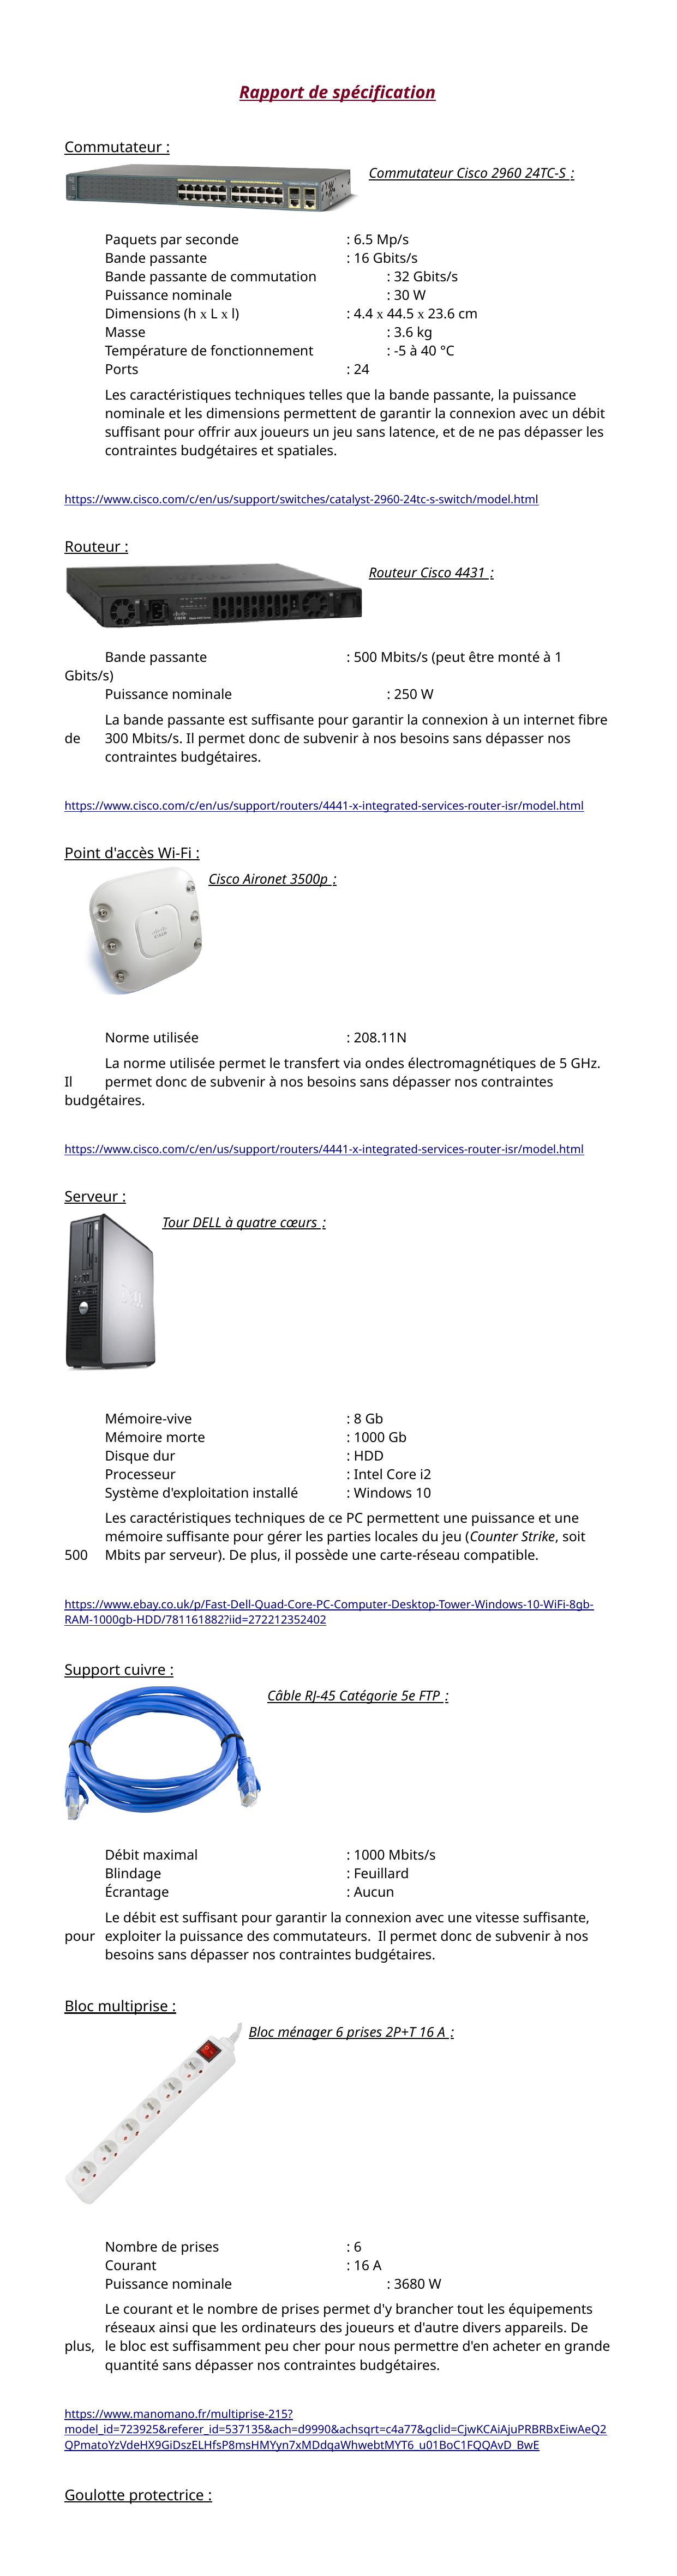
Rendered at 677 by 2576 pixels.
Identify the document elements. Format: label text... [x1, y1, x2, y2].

text Commutateur : [64, 137, 612, 157]
picture [65, 1214, 156, 1371]
text Bloc multiprise : [64, 1995, 612, 2016]
picture [65, 563, 362, 629]
picture [65, 866, 202, 995]
text Disque dur : HDD [64, 1446, 612, 1464]
picture [64, 2022, 242, 2204]
picture [65, 164, 362, 212]
text Mémoire-vive : 8 Gb [64, 1409, 612, 1427]
text Courant : 16 A [64, 2255, 612, 2275]
text Puissance nominale : 3680 W [64, 2275, 612, 2293]
text Les caractéristiques techniques telles que la bande passante, la puissance nominale et les dimensions permettent de garantir la connexion avec un débit suffisant pour offrir aux joueurs un jeu sans latence, et de ne pas dépasser les contraintes budgétaires et spatiales. [64, 385, 612, 460]
text La bande passante est suffisante pour garantir la connexion à un internet fibre de 300 Mbits/s. Il permet donc de subvenir à nos besoins sans dépasser nos contraintes budgétaires. [64, 710, 612, 765]
text Mémoire morte : 1000 Gb [64, 1427, 612, 1446]
text https://www.cisco.com/c/en/us/support/routers/4441-x-integrated-services-router-isr/model.html [64, 798, 612, 813]
text Dimensions (h x L x l) : 4.4 x 44.5 x 23.6 cm [64, 304, 612, 323]
text Blindage : Feuillard [64, 1864, 612, 1883]
text Commutateur Cisco 2960 24TC-S : [362, 164, 612, 182]
text Écrantage : Aucun [64, 1883, 612, 1901]
text Puissance nominale : 250 W [64, 685, 612, 703]
text Tour DELL à quatre cœurs : [64, 1212, 612, 1231]
text Le courant et le nombre de prises permet d'y brancher tout les équipements réseaux ainsi que les ordinateurs des joueurs et d'autre divers appareils. De plus, le bloc est suffisamment peu cher pour nous permettre d'en acheter en grande quantité sans dépasser nos contraintes budgétaires. [64, 2300, 612, 2374]
text Routeur Cisco 4431 : [362, 563, 612, 581]
text Cisco Aironet 3500p : [202, 869, 612, 888]
text La norme utilisée permet le transfert via ondes électromagnétiques de 5 GHz. Il permet donc de subvenir à nos besoins sans dépasser nos contraintes budgétaires. [64, 1053, 612, 1109]
text Puissance nominale : 30 W [64, 286, 612, 304]
text https://www.cisco.com/c/en/us/support/routers/4441-x-integrated-services-router-isr/model.html [64, 1141, 612, 1157]
text https://www.manomano.fr/multiprise-215?model_id=723925&referer_id=537135&ach=d9990&achsqrt=c4a77&gclid=CjwKCAiAjuPRBRBxEiwAeQ2QPmatoYzVdeHX9GiDszELHfsP8msHMYyn7xMDdqaWhwebtMYT6_u01BoC1FQQAvD_BwE [64, 2406, 612, 2452]
text Paquets par seconde : 6.5 Mp/s [64, 230, 612, 249]
text https://www.cisco.com/c/en/us/support/switches/catalyst-2960-24tc-s-switch/model.html [64, 491, 612, 507]
text Le débit est suffisant pour garantir la connexion avec une vitesse suffisante, pour exploiter la puissance des commutateurs. Il permet donc de subvenir à nos besoins sans dépasser nos contraintes budgétaires. [64, 1908, 612, 1963]
text Système d'exploitation installé : Windows 10 [64, 1483, 612, 1501]
text Bande passante : 16 Gbits/s [64, 249, 612, 267]
text Ports : 24 [64, 360, 612, 378]
text Rapport de spécification [64, 80, 612, 103]
text Température de fonctionnement : -5 à 40 °C [64, 341, 612, 360]
text Bloc ménager 6 prises 2P+T 16 A : [242, 2022, 612, 2041]
text Bande passante de commutation : 32 Gbits/s [64, 267, 612, 286]
text Serveur : [64, 1186, 612, 1206]
text Goulotte protectrice : [64, 2484, 612, 2505]
text Masse : 3.6 kg [64, 323, 612, 341]
text Débit maximal : 1000 Mbits/s [64, 1845, 612, 1864]
text Nombre de prises : 6 [64, 2237, 612, 2255]
text Point d'accès Wi-Fi : [64, 842, 612, 862]
text Norme utilisée : 208.11N [64, 1028, 612, 1047]
text Processeur : Intel Core i2 [64, 1464, 612, 1483]
text Câble RJ-45 Catégorie 5e FTP : [261, 1686, 612, 1705]
text Les caractéristiques techniques de ce PC permettent une puissance et une mémoire suffisante pour gérer les parties locales du jeu (Counter Strike, soit 500 Mbits par serveur). De plus, il possède une carte-réseau compatible. [64, 1509, 612, 1564]
text Bande passante : 500 Mbits/s (peut être monté à 1 Gbits/s) [64, 648, 612, 685]
picture [64, 1686, 261, 1820]
text Support cuivre : [64, 1660, 612, 1680]
text Routeur : [64, 536, 612, 556]
text https://www.ebay.co.uk/p/Fast-Dell-Quad-Core-PC-Computer-Desktop-Tower-Windows-10-WiFi-8gb-RAM-1000gb-HDD/781161882?iid=272212352402 [64, 1596, 612, 1627]
